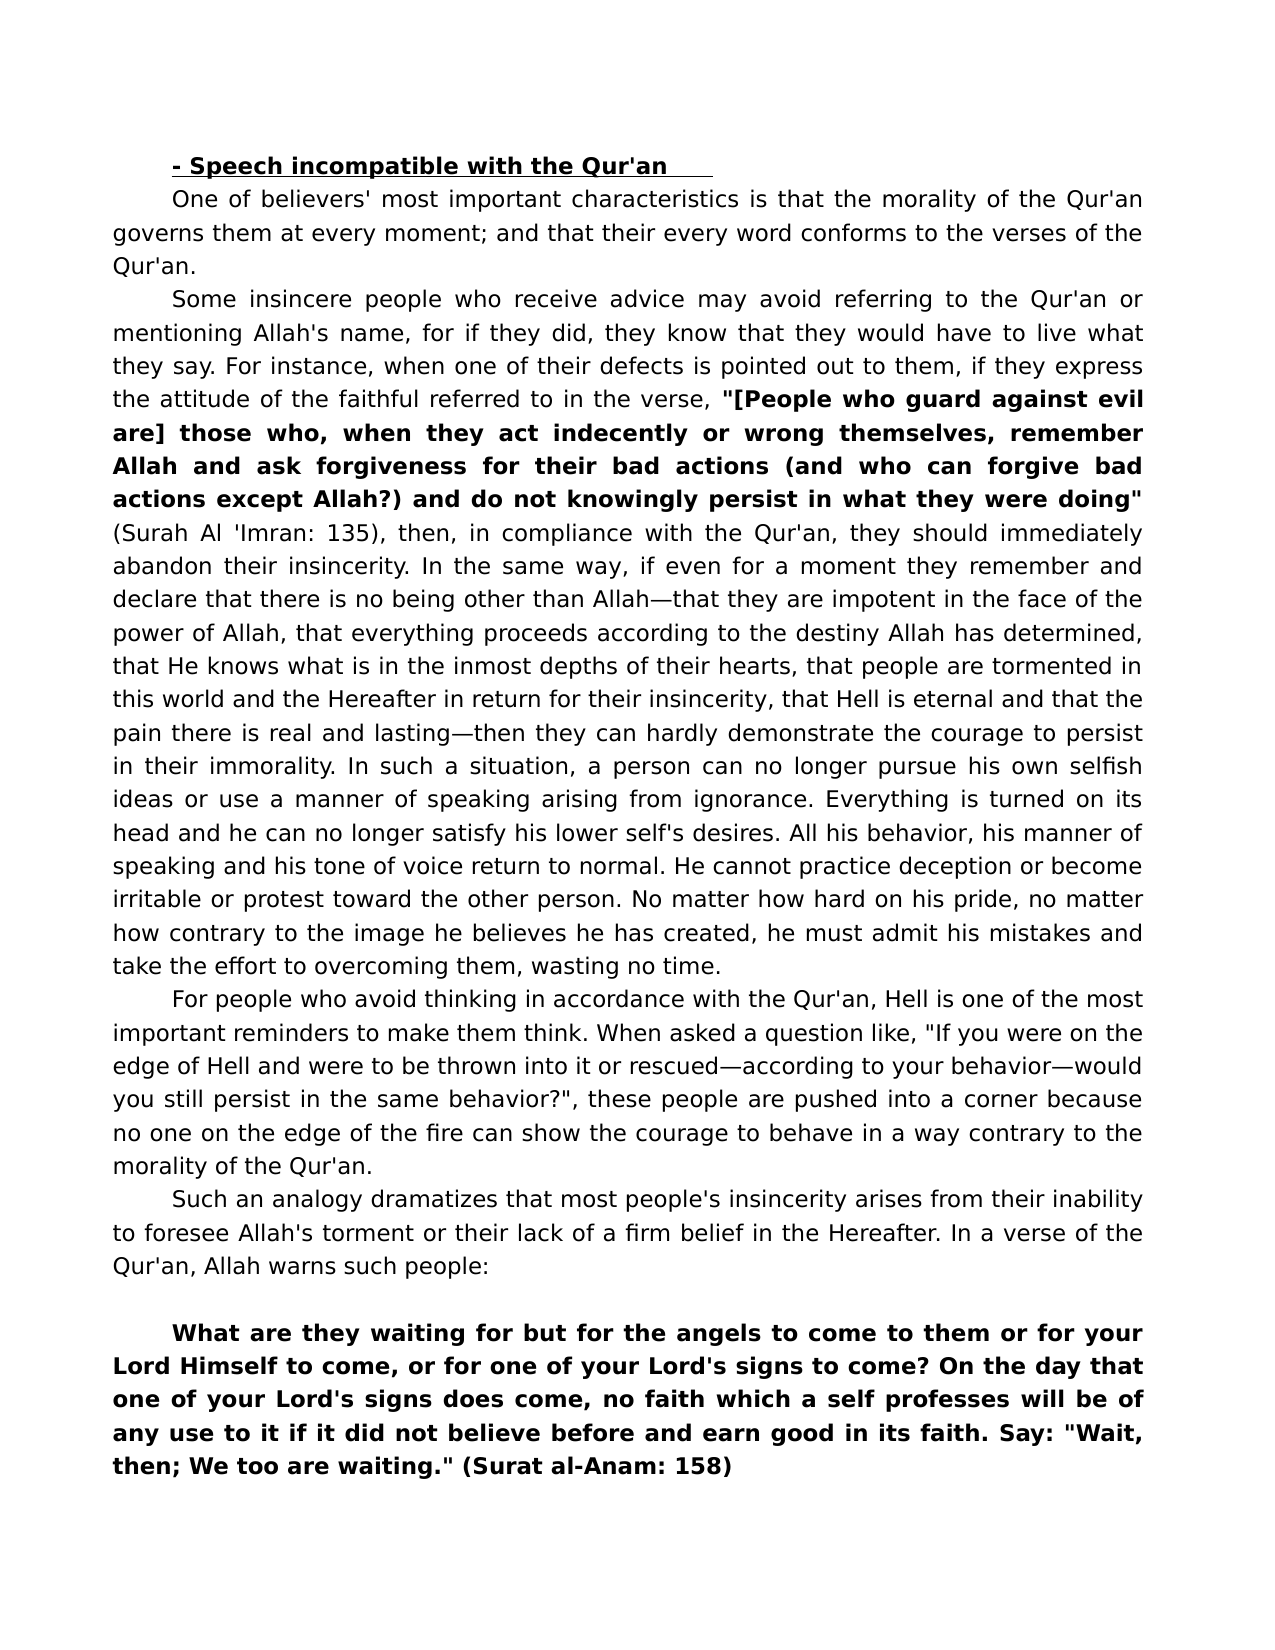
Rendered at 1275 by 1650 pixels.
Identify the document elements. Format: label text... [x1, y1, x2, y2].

text For people who avoid thinking in accordance with the Qur'an, Hell is one of the most important reminders to make them think. When asked a question like, "If you were on the edge of Hell and were to be thrown into it or rescued—according to your behavior—would you still persist in the same behavior?", these people are pushed into a corner because no one on the edge of the fire can show the courage to behave in a way contrary to the morality of the Qur'an. [112, 981, 1145, 1181]
text - Speech incompatible with the Qur'an [112, 148, 1145, 181]
text What are they waiting for but for the angels to come to them or for your Lord Himself to come, or for one of your Lord's signs to come? On the day that one of your Lord's signs does come, no faith which a self professes will be of any use to it if it did not believe before and earn good in its faith. Say: "Wait, then; We too are waiting." (Surat al-Anam: 158) [112, 1314, 1145, 1481]
text One of believers' most important characteristics is that the morality of the Qur'an governs them at every moment; and that their every word conforms to the verses of the Qur'an. [112, 181, 1145, 281]
text Such an analogy dramatizes that most people's insincerity arises from their inability to foresee Allah's torment or their lack of a firm belief in the Hereafter. In a verse of the Qur'an, Allah warns such people: [112, 1181, 1145, 1281]
text Some insincere people who receive advice may avoid referring to the Qur'an or mentioning Allah's name, for if they did, they know that they would have to live what they say. For instance, when one of their defects is pointed out to them, if they express the attitude of the faithful referred to in the verse, "[People who guard against evil are] those who, when they act indecently or wrong themselves, remember Allah and ask forgiveness for their bad actions (and who can forgive bad actions except Allah?) and do not knowingly persist in what they were doing" (Surah Al 'Imran: 135), then, in compliance with the Qur'an, they should immediately abandon their insincerity. In the same way, if even for a moment they remember and declare that there is no being other than Allah—that they are impotent in the face of the power of Allah, that everything proceeds according to the destiny Allah has determined, that He knows what is in the inmost depths of their hearts, that people are tormented in this world and the Hereafter in return for their insincerity, that Hell is eternal and that the pain there is real and lasting—then they can hardly demonstrate the courage to persist in their immorality. In such a situation, a person can no longer pursue his own selfish ideas or use a manner of speaking arising from ignorance. Everything is turned on its head and he can no longer satisfy his lower self's desires. All his behavior, his manner of speaking and his tone of voice return to normal. He cannot practice deception or become irritable or protest toward the other person. No matter how hard on his pride, no matter how contrary to the image he believes he has created, he must admit his mistakes and take the effort to overcoming them, wasting no time. [112, 281, 1145, 981]
